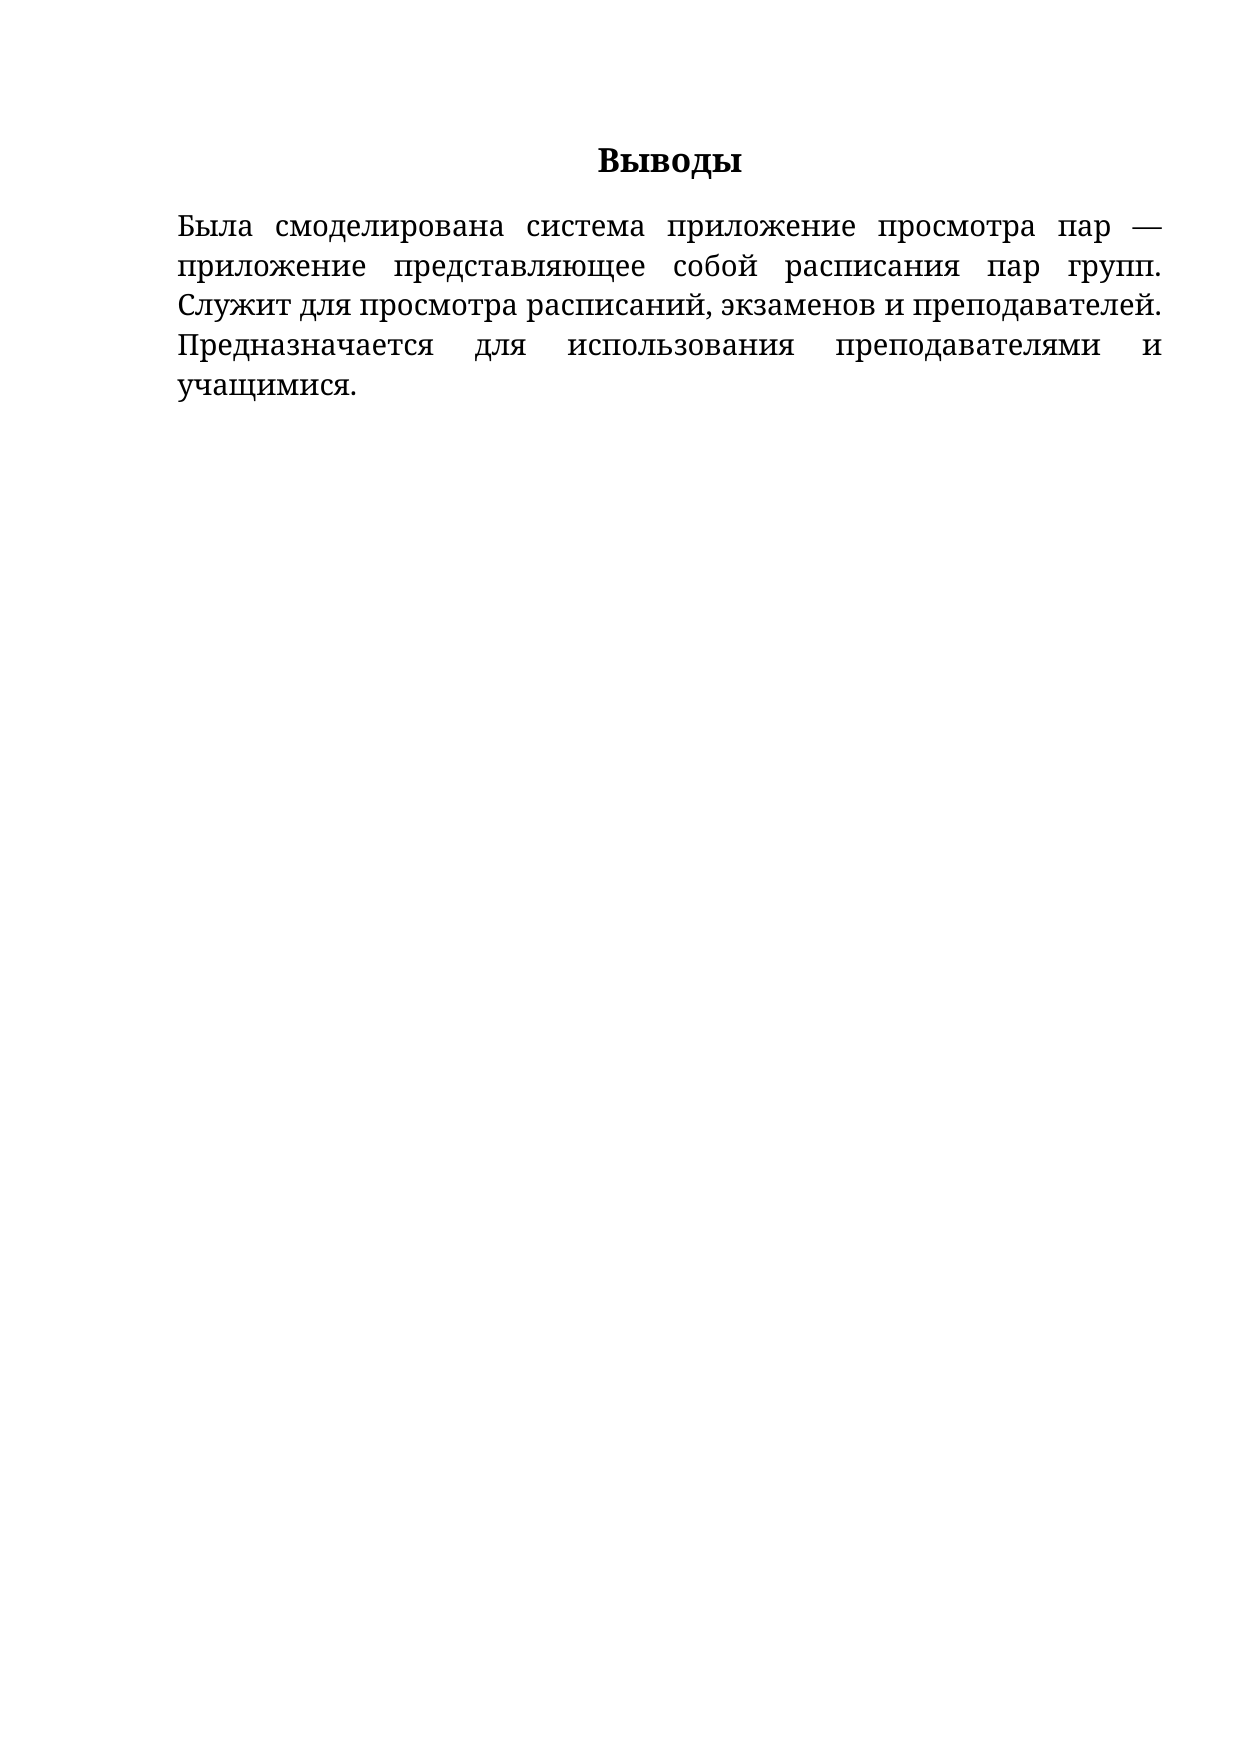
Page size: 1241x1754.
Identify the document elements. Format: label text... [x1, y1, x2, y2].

text Выводы [150, 143, 1190, 181]
text Была смоделирована система приложение просмотра пар — приложение представляющее собой расписания пар групп. Служит для просмотра расписаний, экзаменов и преподавателей. Предназначается для использования преподавателями и учащимися. [177, 205, 1163, 404]
